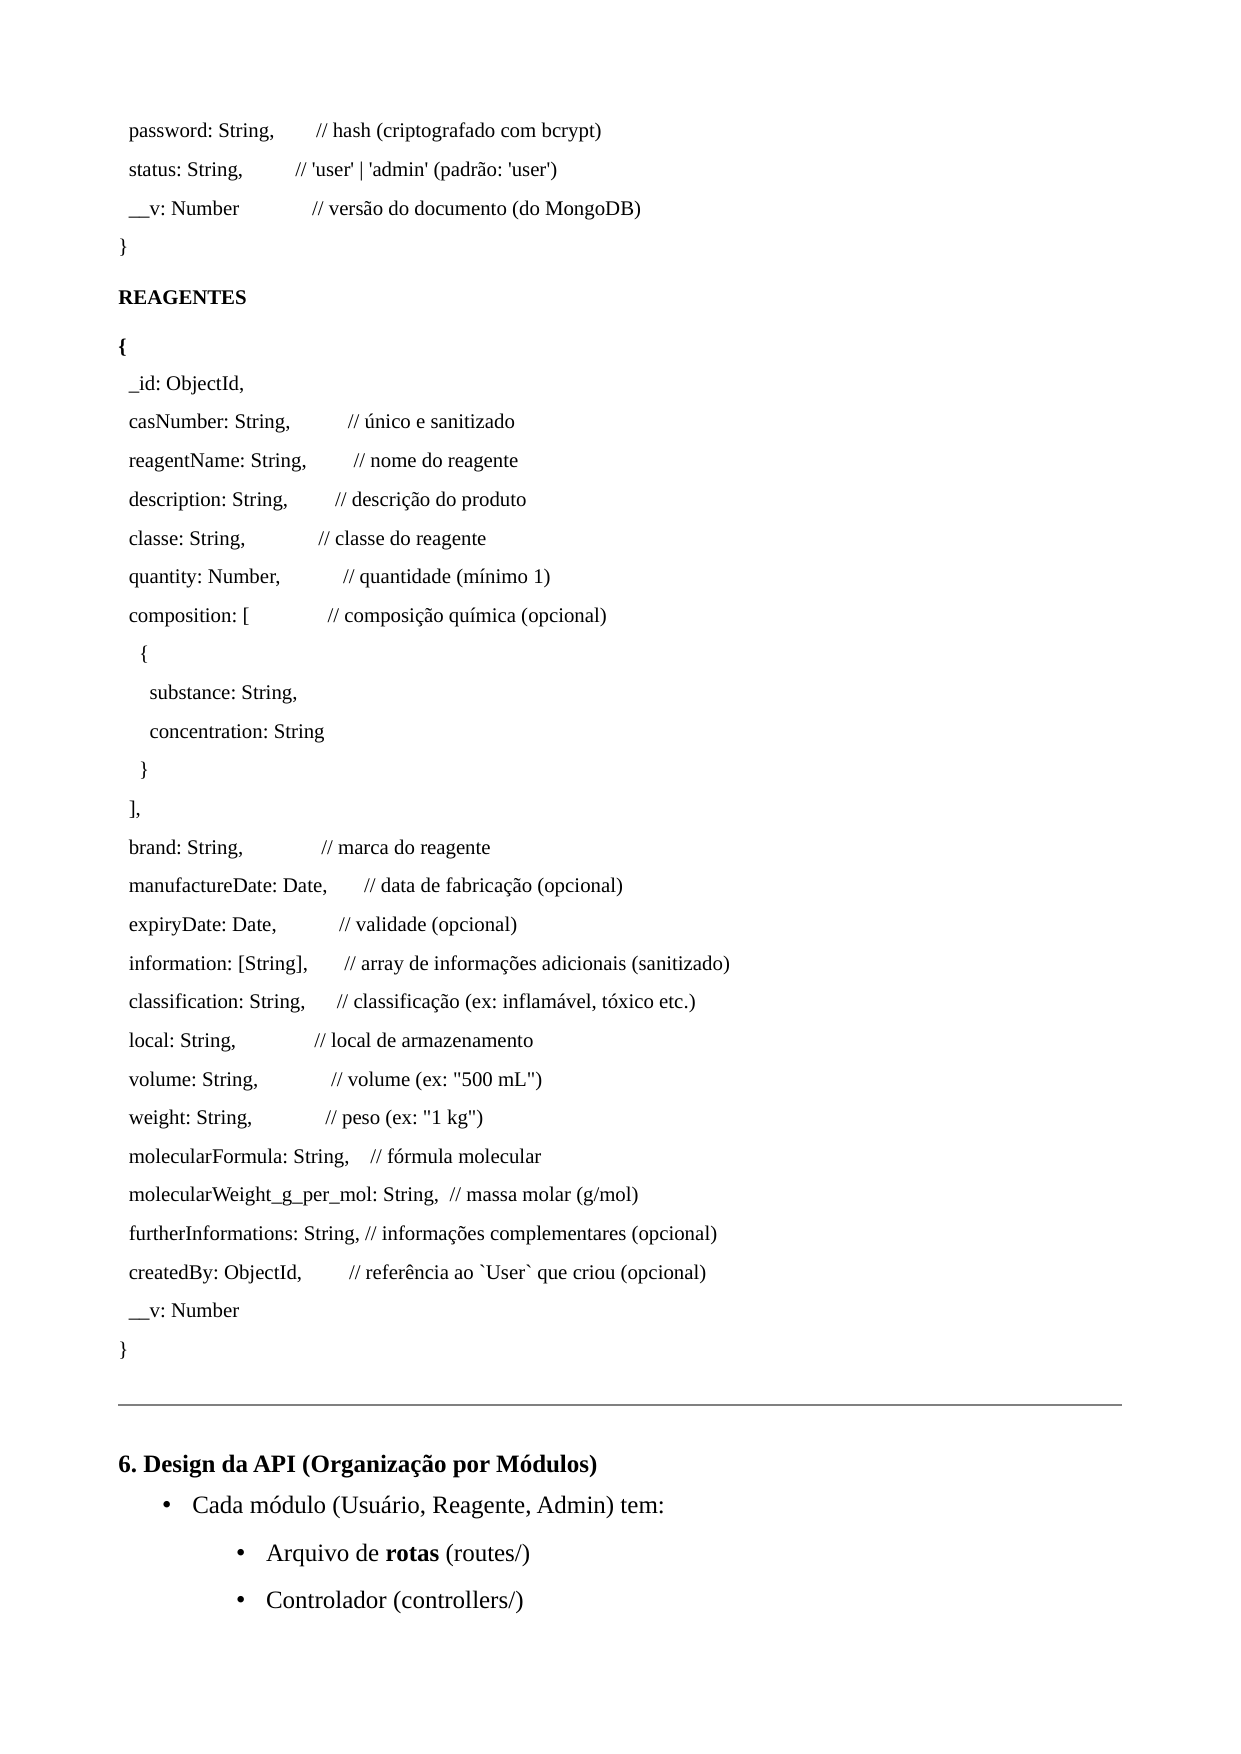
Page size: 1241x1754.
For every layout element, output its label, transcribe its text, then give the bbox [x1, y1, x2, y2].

text _id: ObjectId, [118, 371, 1122, 395]
text classification: String, // classificação (ex: inflamável, tóxico etc.) [118, 989, 1122, 1013]
text information: [String], // array de informações adicionais (sanitizado) [118, 951, 1122, 974]
list Controlador (controllers/) [236, 1585, 1122, 1614]
text volume: String, // volume (ex: "500 mL") [118, 1066, 1122, 1091]
text manufactureDate: Date, // data de fabricação (opcional) [118, 873, 1122, 897]
text weight: String, // peso (ex: "1 kg") [118, 1105, 1122, 1129]
text molecularWeight_g_per_mol: String, // massa molar (g/mol) [118, 1182, 1122, 1206]
text } [118, 757, 1122, 781]
text __v: Number [118, 1298, 1122, 1322]
text molecularFormula: String, // fórmula molecular [118, 1144, 1122, 1168]
list Cada módulo (Usuário, Reagente, Admin) tem: [162, 1490, 1122, 1519]
subtitle { [118, 334, 1122, 358]
text __v: Number // versão do documento (do MongoDB) [118, 195, 1122, 219]
list Arquivo de rotas (routes/) [236, 1538, 1122, 1566]
subtitle 6. Design da API (Organização por Módulos) [118, 1449, 1122, 1478]
text concentration: String [118, 719, 1122, 743]
text local: String, // local de armazenamento [118, 1028, 1122, 1052]
text { [118, 641, 1122, 665]
text status: String, // 'user' | 'admin' (padrão: 'user') [118, 157, 1122, 181]
text } [118, 1337, 1122, 1361]
text classe: String, // classe do reagente [118, 525, 1122, 549]
text casNumber: String, // único e sanitizado [118, 409, 1122, 433]
subtitle REAGENTES [118, 285, 1122, 309]
text expiryDate: Date, // validade (opcional) [118, 912, 1122, 936]
text } [118, 234, 1122, 258]
text password: String, // hash (criptografado com bcrypt) [118, 118, 1122, 142]
text createdBy: ObjectId, // referência ao `User` que criou (opcional) [118, 1260, 1122, 1284]
text composition: [ // composição química (opcional) [118, 603, 1122, 627]
text furtherInformations: String, // informações complementares (opcional) [118, 1221, 1122, 1245]
text quantity: Number, // quantidade (mínimo 1) [118, 564, 1122, 588]
text reagentName: String, // nome do reagente [118, 448, 1122, 472]
text description: String, // descrição do produto [118, 487, 1122, 511]
text substance: String, [118, 680, 1122, 704]
text ], [118, 796, 1122, 820]
text brand: String, // marca do reagente [118, 834, 1122, 859]
